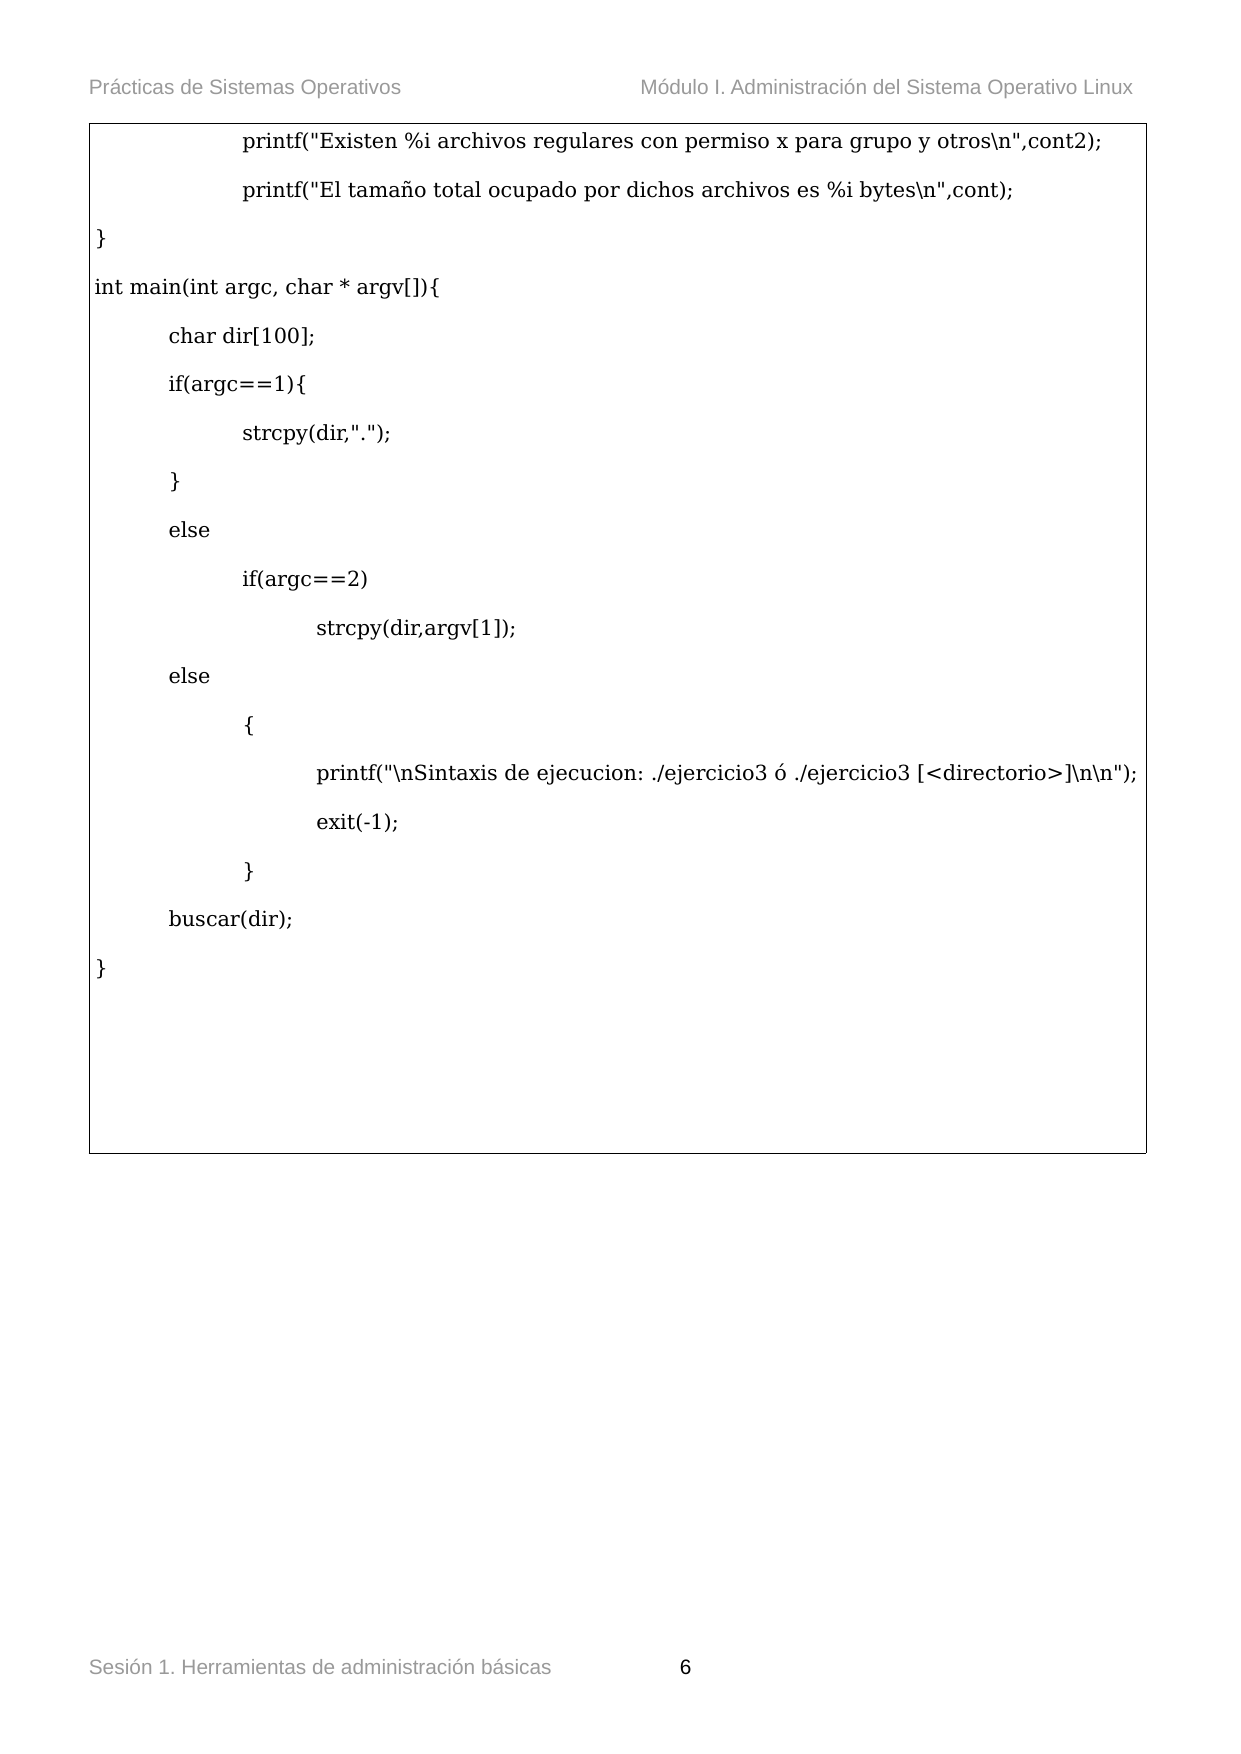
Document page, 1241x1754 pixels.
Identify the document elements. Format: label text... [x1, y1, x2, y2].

table_header printf("Existen %i archivos regulares con permiso x para grupo y otros\n",cont2); printf("El tamaño total ocupado por dichos archivos es %i bytes\n",cont); } int main(int argc, char * argv[]){ char dir[100]; if(argc==1){ strcpy(dir,"."); } else if(argc==2) strcpy(dir,argv[1]); else { printf("\nSintaxis de ejecucion: ./ejercicio3 ó ./ejercicio3 [<directorio>]\n\n"); exit(-1); } buscar(dir); } [90, 124, 1146, 1153]
